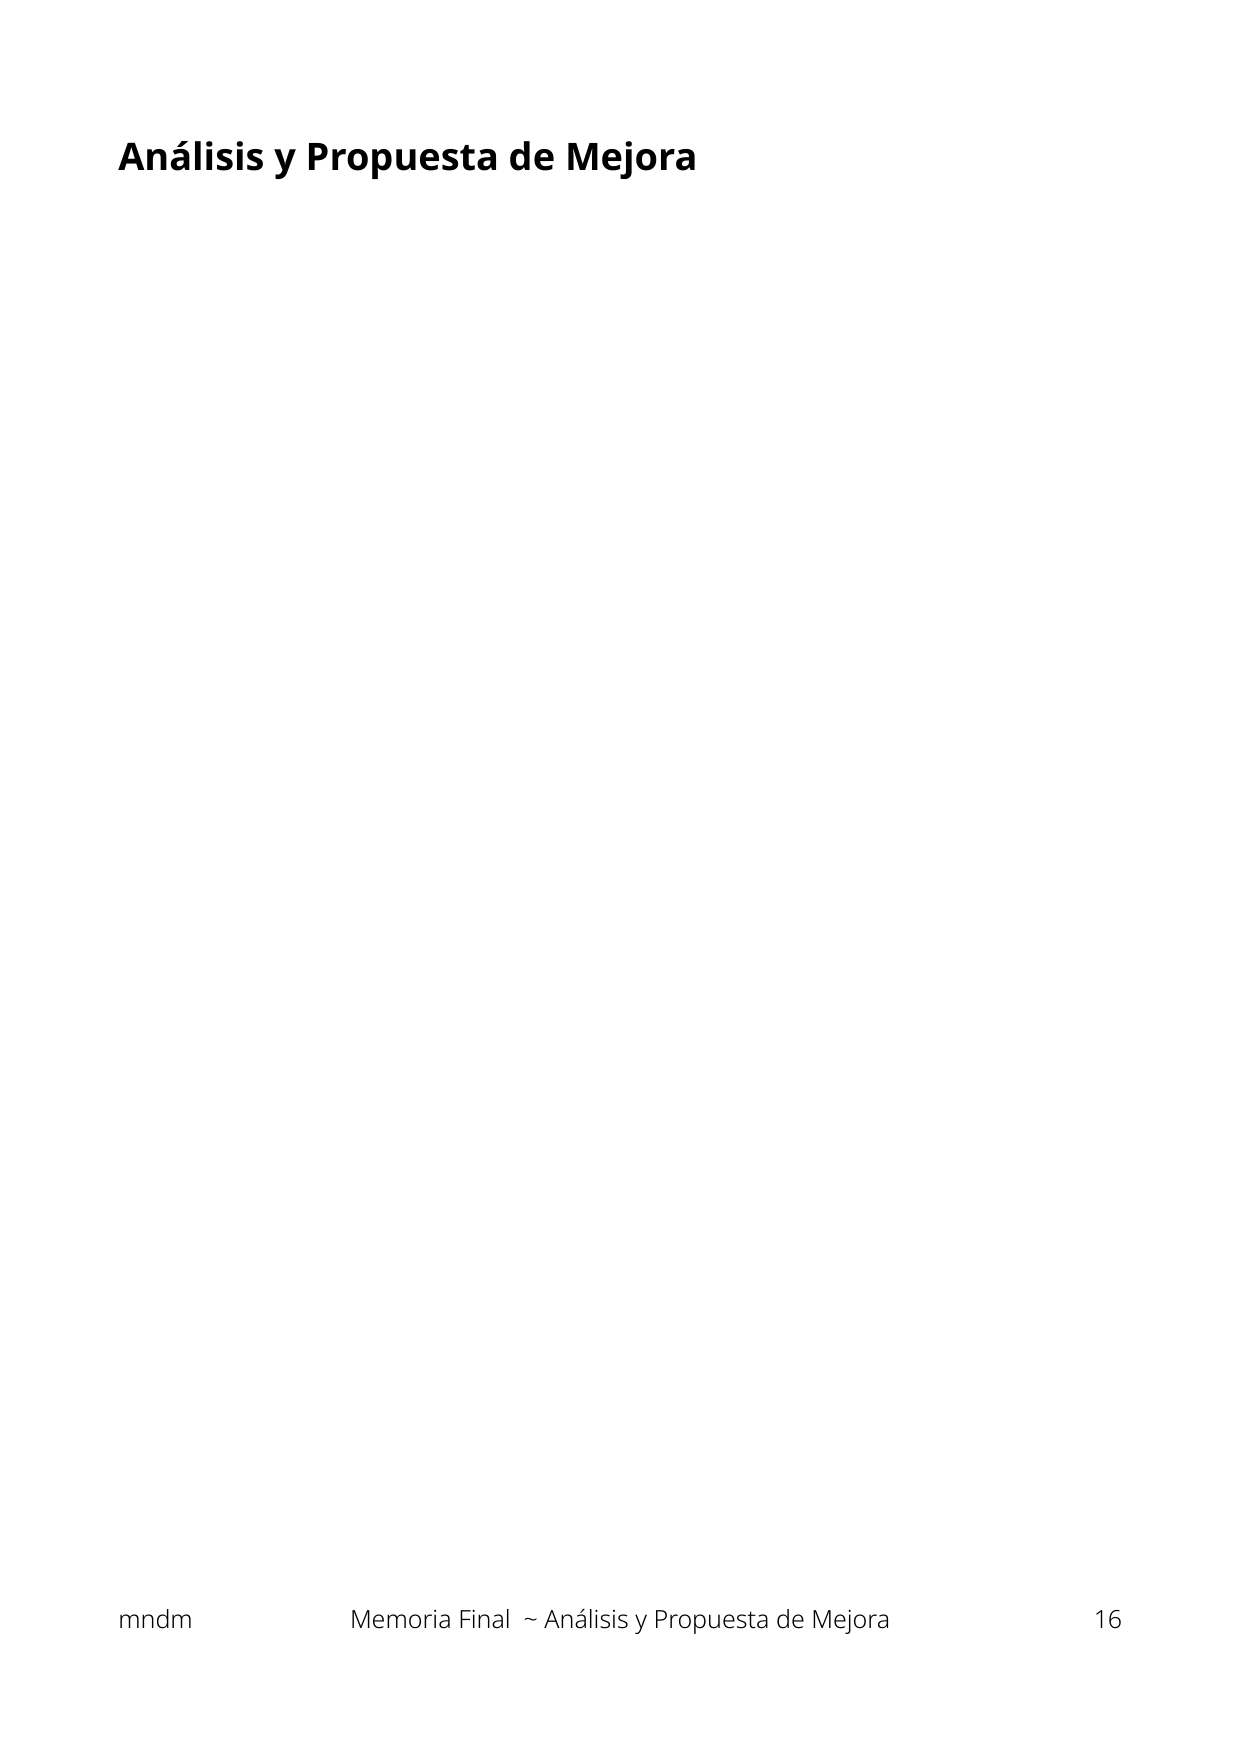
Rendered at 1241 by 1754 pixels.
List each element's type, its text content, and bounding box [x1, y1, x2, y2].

subtitle Análisis y Propuesta de Mejora [118, 130, 1122, 182]
